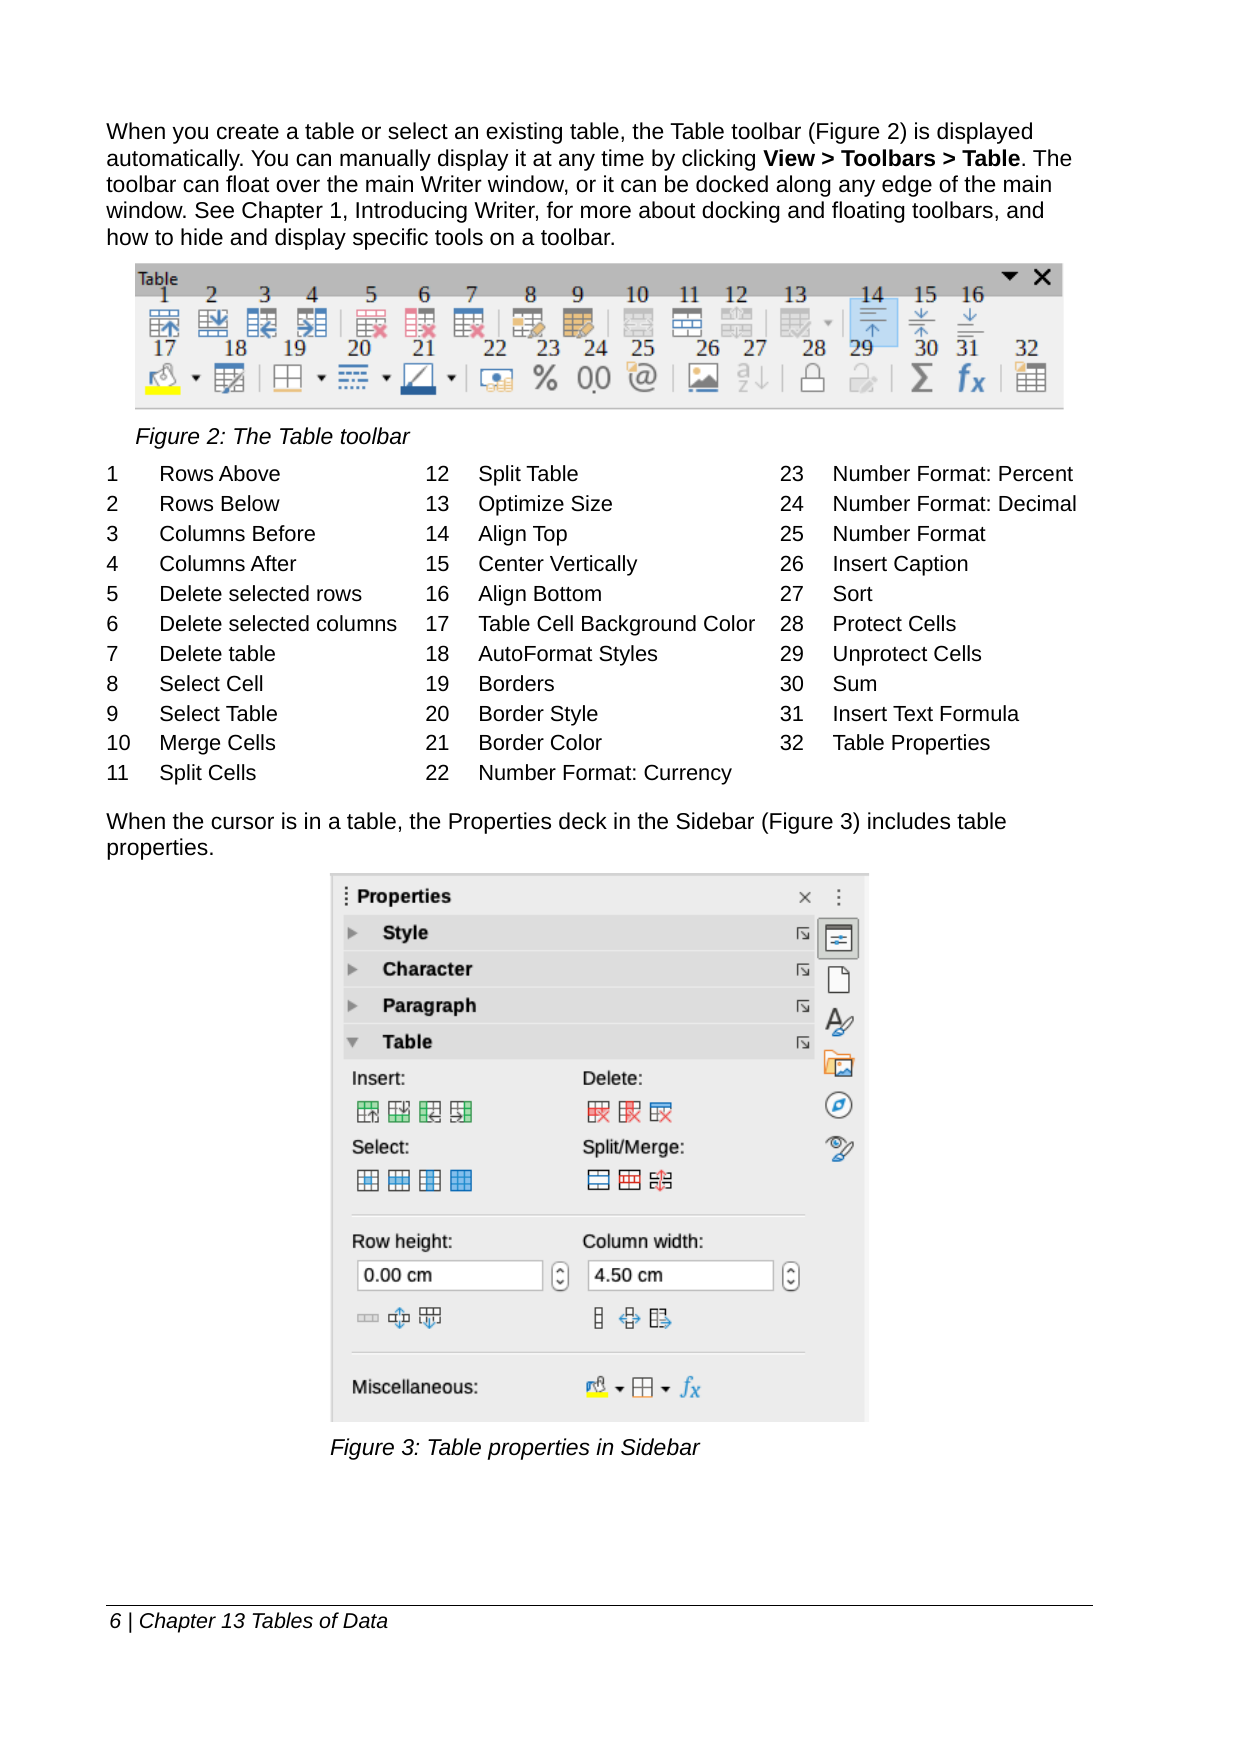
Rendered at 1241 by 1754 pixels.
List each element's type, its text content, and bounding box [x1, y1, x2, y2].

table_cell Rows Below [148, 491, 413, 521]
table_cell 14 [414, 521, 466, 551]
table_cell Align Top [466, 521, 768, 551]
table_cell Select Table [148, 700, 413, 730]
table_cell Table Cell Background Color [466, 611, 768, 641]
picture [135, 262, 1064, 411]
table_cell Unprotect Cells [821, 641, 1093, 671]
table_cell Number Format [821, 521, 1093, 551]
table_cell AutoFormat Styles [466, 641, 768, 671]
table_cell Align Bottom [466, 581, 768, 611]
picture [329, 873, 870, 1422]
table_cell 20 [414, 700, 466, 730]
table_cell Select Cell [148, 671, 413, 700]
table_cell 7 [106, 641, 147, 671]
table_cell Merge Cells [148, 730, 413, 760]
text When you create a table or select an existing table, the Table toolbar (Figure 2) is displayed automatically. You can manually display it at any time by clicking View > Toolbars > Table. The toolbar can float over the main Writer window, or it can be docked along any edge of the main window. See Chapter 1, Introducing Writer, for more about docking and floating toolbars, and how to hide and display specific tools on a toolbar. [106, 118, 1093, 250]
table_cell Insert Text Formula [821, 700, 1093, 730]
table_cell 2 [106, 491, 147, 521]
table_cell 22 [414, 760, 466, 790]
table_cell [821, 760, 1093, 790]
table_cell Number Format: Decimal [821, 491, 1093, 521]
table_cell 4 [106, 551, 147, 581]
table_cell 24 [768, 491, 821, 521]
text When the cursor is in a table, the Properties deck in the Sidebar (Figure 3) includes table properties. [106, 808, 1093, 861]
table_cell 28 [768, 611, 821, 641]
text Figure 2: The Table toolbar [135, 423, 1064, 449]
table_cell Split Cells [148, 760, 413, 790]
table_cell 16 [414, 581, 466, 611]
table_cell 15 [414, 551, 466, 581]
table_cell 19 [414, 671, 466, 700]
table_cell Center Vertically [466, 551, 768, 581]
table_cell Optimize Size [466, 491, 768, 521]
table_cell [768, 760, 821, 790]
table_cell 25 [768, 521, 821, 551]
table_header 1 [106, 461, 147, 491]
table_cell 10 [106, 730, 147, 760]
table_header 23 [768, 461, 821, 491]
table_cell Table Properties [821, 730, 1093, 760]
table_header Rows Above [148, 461, 413, 491]
table_cell 21 [414, 730, 466, 760]
table_cell Protect Cells [821, 611, 1093, 641]
table_cell 3 [106, 521, 147, 551]
table_cell 30 [768, 671, 821, 700]
table_cell 6 [106, 611, 147, 641]
table_cell 17 [414, 611, 466, 641]
table_cell Sort [821, 581, 1093, 611]
table_cell 26 [768, 551, 821, 581]
table_cell 18 [414, 641, 466, 671]
table_cell Columns Before [148, 521, 413, 551]
text Figure 3: Table properties in Sidebar [330, 1434, 869, 1460]
table_header 12 [414, 461, 466, 491]
table_cell Delete selected columns [148, 611, 413, 641]
table_cell Delete table [148, 641, 413, 671]
table_cell Columns After [148, 551, 413, 581]
table_cell 27 [768, 581, 821, 611]
table_header Split Table [466, 461, 768, 491]
table_cell Insert Caption [821, 551, 1093, 581]
table_cell 13 [414, 491, 466, 521]
table_cell 8 [106, 671, 147, 700]
table_cell Border Style [466, 700, 768, 730]
table_cell 32 [768, 730, 821, 760]
table_cell 31 [768, 700, 821, 730]
table_cell 9 [106, 700, 147, 730]
table_cell Delete selected rows [148, 581, 413, 611]
table_cell Borders [466, 671, 768, 700]
table_cell 5 [106, 581, 147, 611]
table_header Number Format: Percent [821, 461, 1093, 491]
table_cell 11 [106, 760, 147, 790]
table_cell Border Color [466, 730, 768, 760]
table_cell Number Format: Currency [466, 760, 768, 790]
table_cell Sum [821, 671, 1093, 700]
table_cell 29 [768, 641, 821, 671]
